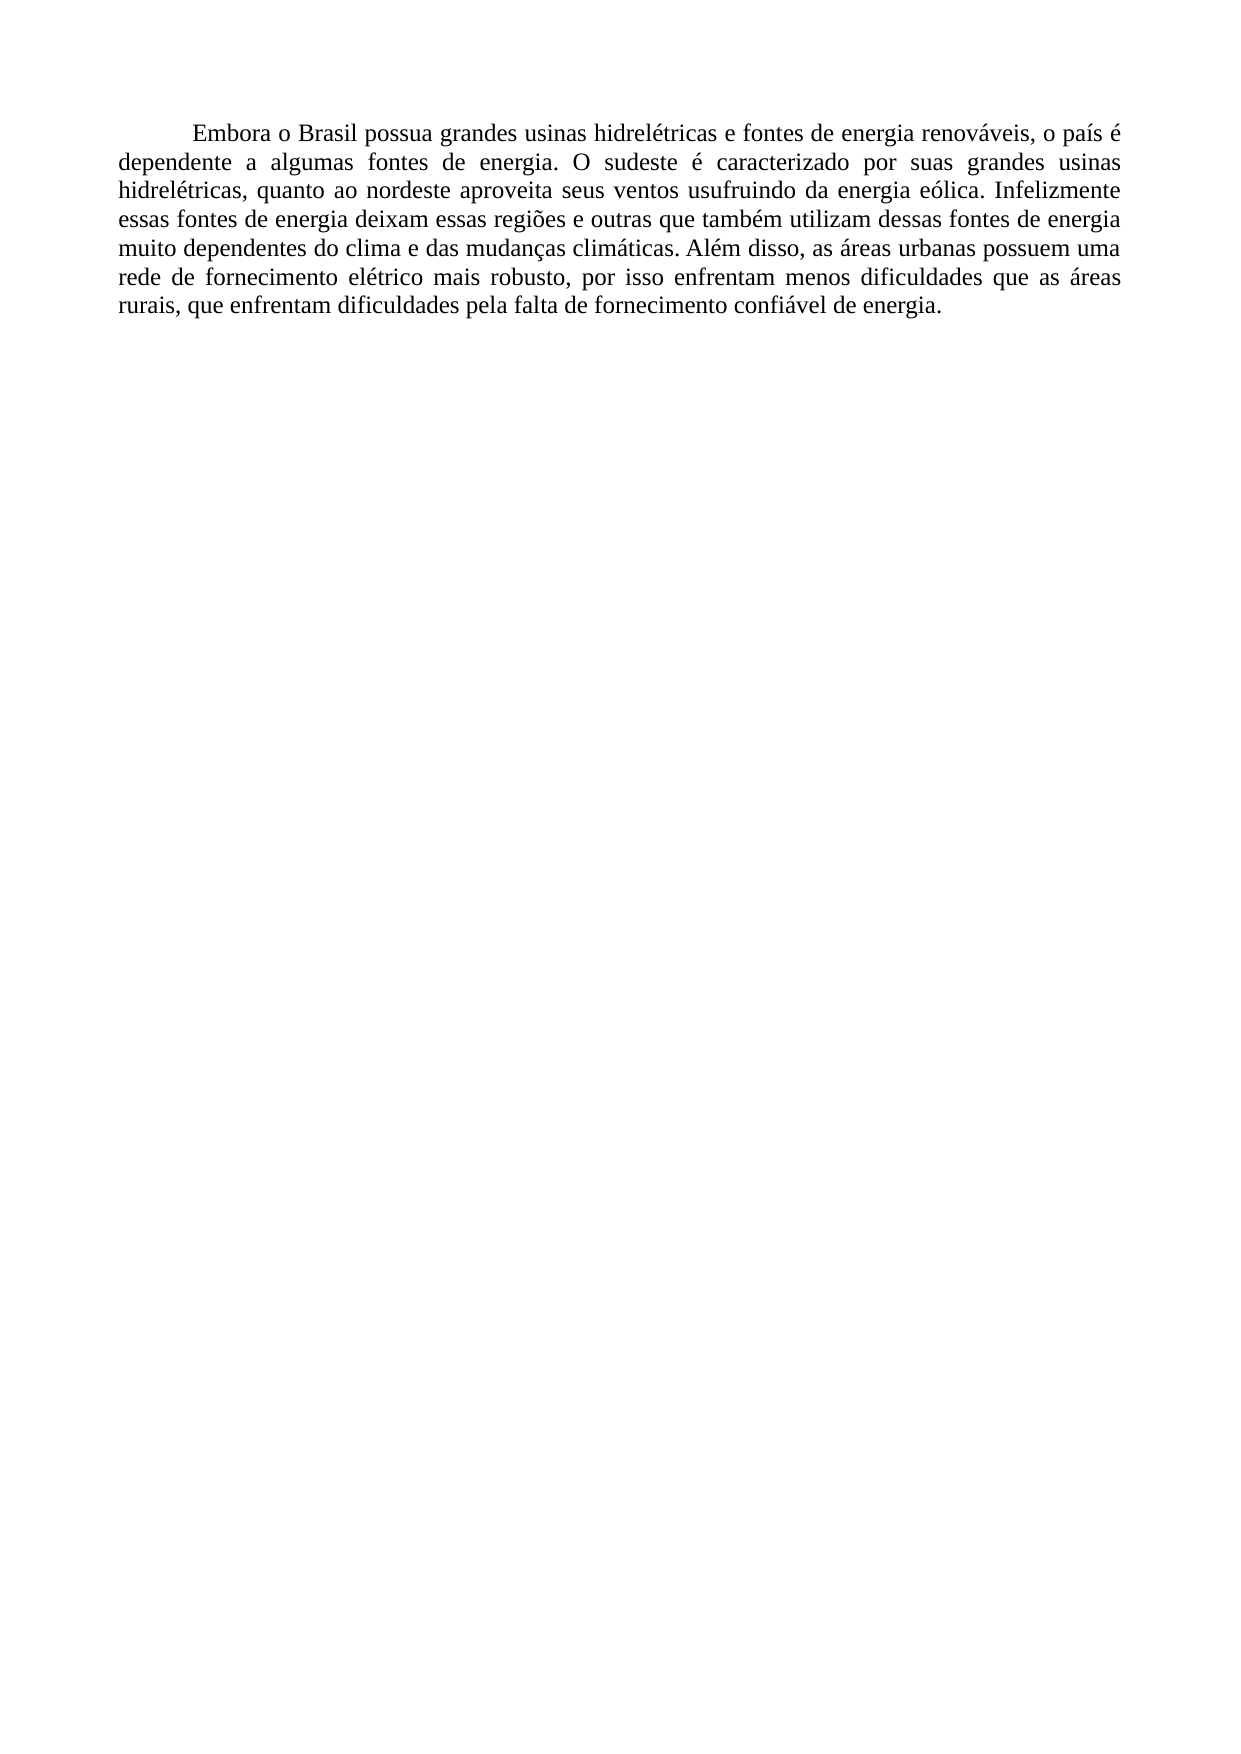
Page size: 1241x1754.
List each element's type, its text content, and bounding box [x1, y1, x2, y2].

text Embora o Brasil possua grandes usinas hidrelétricas e fontes de energia renováveis, o país é dependente a algumas fontes de energia. O sudeste é caracterizado por suas grandes usinas hidrelétricas, quanto ao nordeste aproveita seus ventos usufruindo da energia eólica. Infelizmente essas fontes de energia deixam essas regiões e outras que também utilizam dessas fontes de energia muito dependentes do clima e das mudanças climáticas. Além disso, as áreas urbanas possuem uma rede de fornecimento elétrico mais robusto, por isso enfrentam menos dificuldades que as áreas rurais, que enfrentam dificuldades pela falta de fornecimento confiável de energia. [118, 118, 1122, 319]
